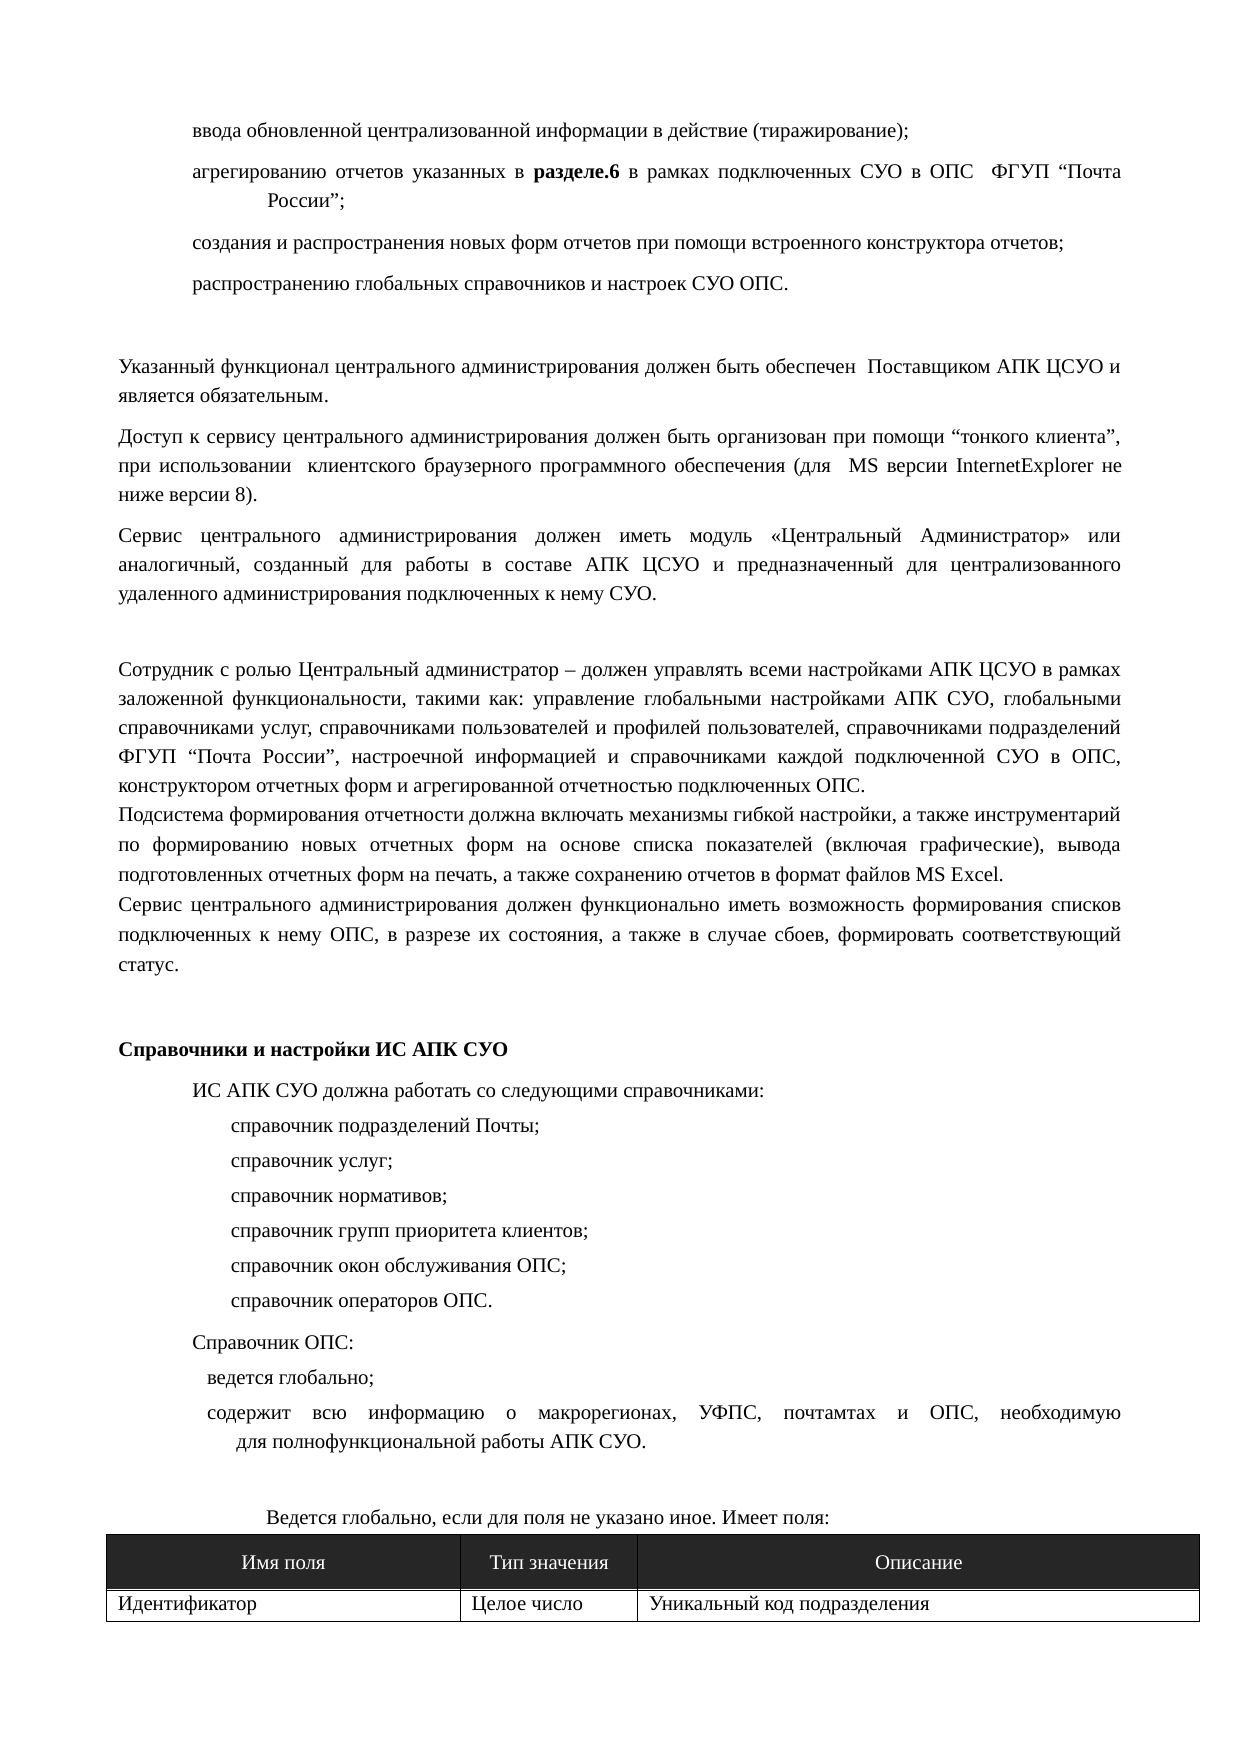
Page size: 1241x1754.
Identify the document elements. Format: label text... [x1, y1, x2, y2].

text справочник окон обслуживания ОПС; [231, 1253, 1122, 1277]
text справочник операторов ОПС. [231, 1288, 1122, 1312]
table_header Тип значения [461, 1535, 637, 1589]
text агрегированию отчетов указанных в разделе.6 в рамках подключенных СУО в ОПС ФГУП “Почта России”; [192, 159, 1122, 212]
text Справочник ОПС: [192, 1330, 1122, 1354]
text справочник групп приоритета клиентов; [231, 1218, 1122, 1242]
text ввода обновленной централизованной информации в действие (тиражирование); [192, 118, 1122, 142]
text справочник подразделений Почты; [231, 1113, 1122, 1137]
table_cell Целое число [461, 1591, 637, 1621]
text Подсистема формирования отчетности должна включать механизмы гибкой настройки, а также инструментарий по формированию новых отчетных форм на основе списка показателей (включая графические), вывода подготовленных отчетных форм на печать, а также сохранению отчетов в формат файлов MS Excel. [118, 801, 1122, 886]
text Указанный функционал центрального администрирования должен быть обеспечен Поставщиком АПК ЦСУО и является обязательным. [118, 354, 1122, 407]
text создания и распространения новых форм отчетов при помощи встроенного конструктора отчетов; [192, 230, 1122, 254]
text справочник услуг; [231, 1148, 1122, 1172]
text Сервис центрального администрирования должен иметь модуль «Центральный Администратор» или аналогичный, созданный для работы в составе АПК ЦСУО и предназначенный для централизованного удаленного администрирования подключенных к нему СУО. [118, 523, 1122, 605]
table_cell Уникальный код подразделения [638, 1591, 1199, 1621]
text Справочники и настройки ИС АПК СУО [118, 1036, 1122, 1061]
table_header Имя поля [107, 1535, 460, 1589]
text Сервис центрального администрирования должен функционально иметь возможность формирования списков подключенных к нему ОПС, в разрезе их состояния, а также в случае сбоев, формировать соответствующий статус. [118, 891, 1122, 976]
text Доступ к сервису центрального администрирования должен быть организован при помощи “тонкого клиента”, при использовании клиентского браузерного программного обеспечения (для MS версии InternetExplorer не ниже версии 8). [118, 424, 1122, 506]
table_cell Идентификатор [107, 1591, 460, 1621]
text содержит всю информацию о макрорегионах, УФПС, почтамтах и ОПС, необходимую для полнофункциональной работы АПК СУО. [207, 1400, 1122, 1453]
text ведется глобально; [207, 1365, 1122, 1389]
table_header Описание [638, 1535, 1199, 1589]
text справочник нормативов; [231, 1183, 1122, 1207]
text Сотрудник с ролью Центральный администратор – должен управлять всеми настройками АПК ЦСУО в рамках заложенной функциональности, такими как: управление глобальными настройками АПК СУО, глобальными справочниками услуг, справочниками пользователей и профилей пользователей, справочниками подразделений ФГУП “Почта России”, настроечной информацией и справочниками каждой подключенной СУО в ОПС, конструктором отчетных форм и агрегированной отчетностью подключенных ОПС. [118, 657, 1122, 797]
text распространению глобальных справочников и настроек СУО ОПС. [192, 271, 1122, 295]
text Ведется глобально, если для поля не указано иное. Имеет поля: [266, 1505, 1122, 1529]
text ИС АПК СУО должна работать со следующими справочниками: [192, 1078, 1122, 1102]
